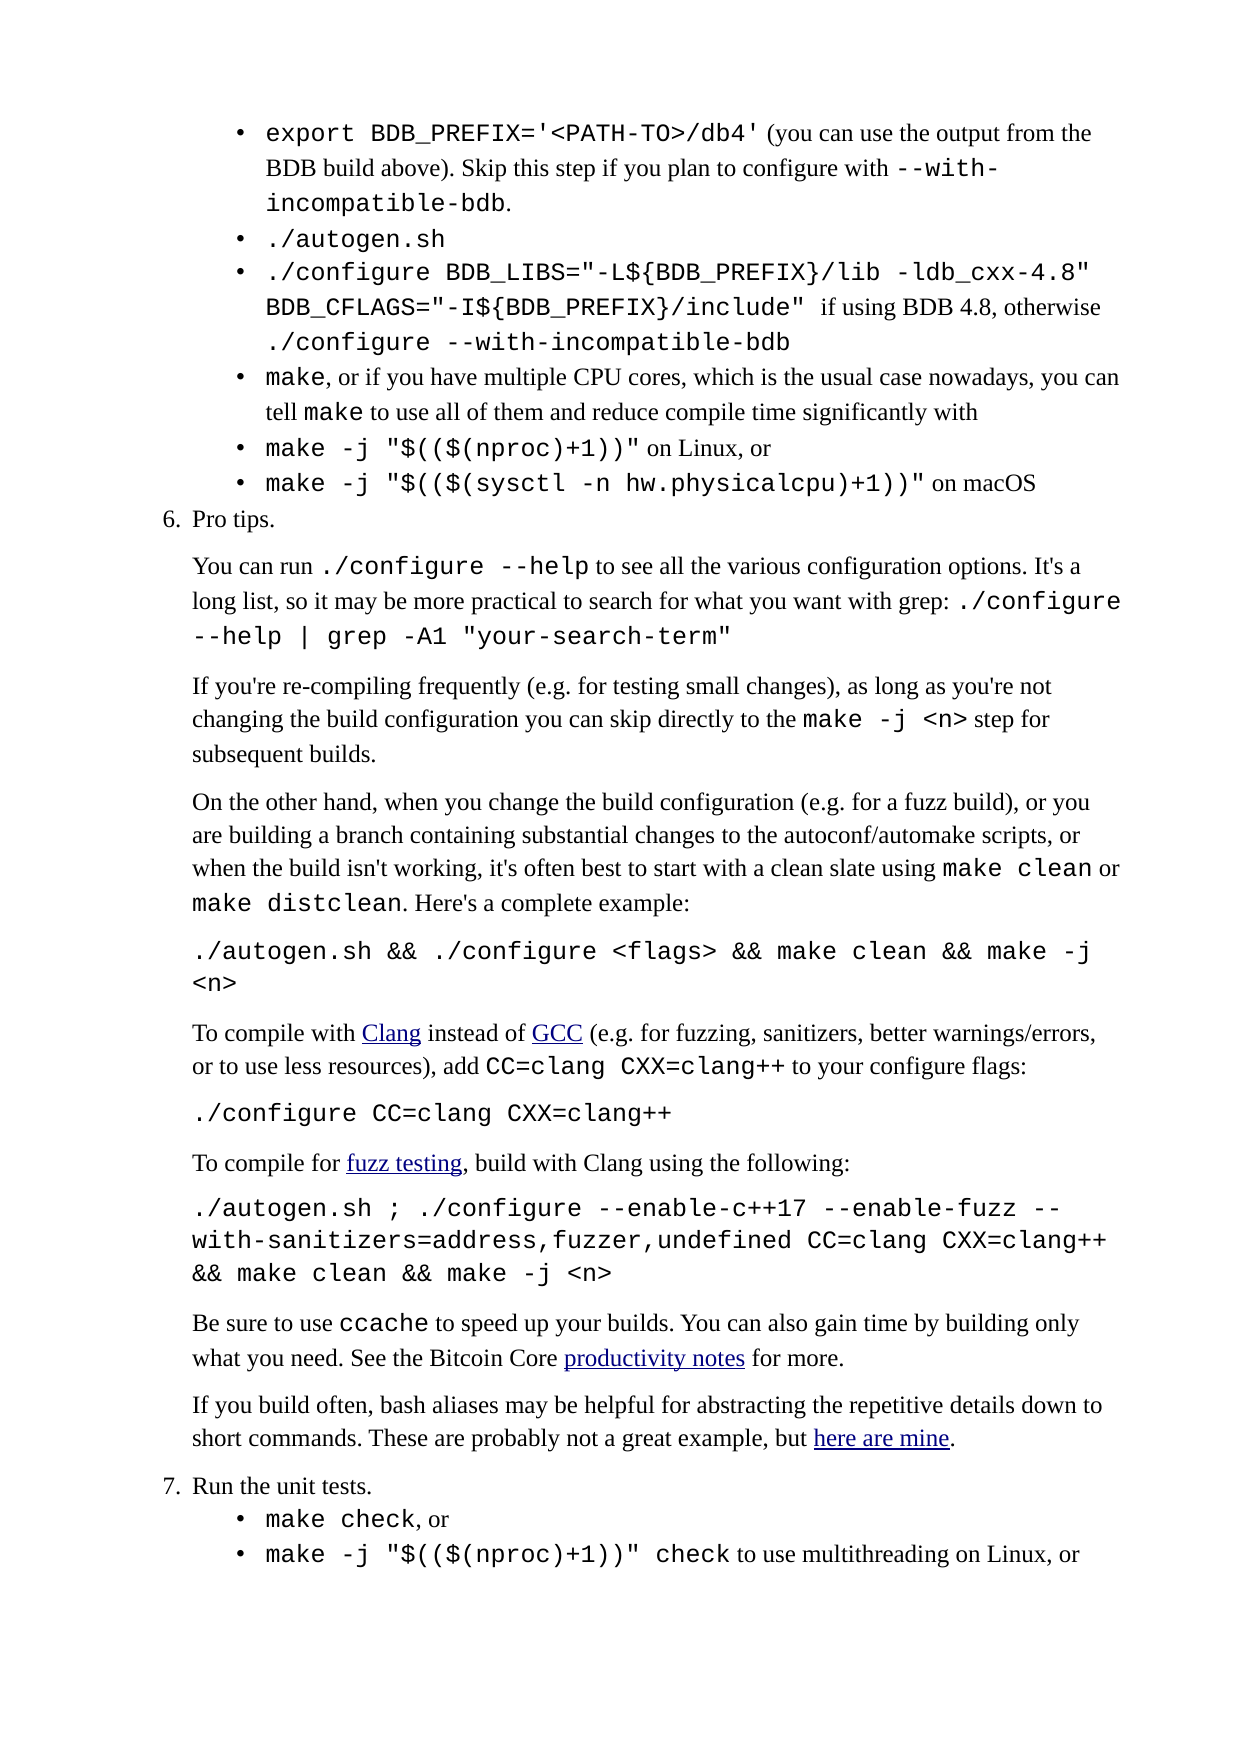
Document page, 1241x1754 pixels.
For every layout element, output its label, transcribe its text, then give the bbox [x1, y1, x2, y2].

list make -j "$(($(sysctl -n hw.physicalcpu)+1))" on macOS [236, 468, 1122, 499]
list ./autogen.sh && ./configure <flags> && make clean && make -j <n> [162, 938, 1122, 999]
list export BDB_PREFIX='<PATH-TO>/db4' (you can use the output from the BDB build above). Skip this step if you plan to configure with --with-incompatible-bdb. [236, 118, 1122, 219]
list ./configure BDB_LIBS="-L${BDB_PREFIX}/lib -ldb_cxx-4.8" BDB_CFLAGS="-I${BDB_PREFIX}/include" if using BDB 4.8, otherwise ./configure --with-incompatible-bdb [236, 259, 1122, 358]
list make -j "$(($(nproc)+1))" check to use multithreading on Linux, or [236, 1539, 1122, 1570]
list ./configure CC=clang CXX=clang++ [162, 1101, 1122, 1129]
list ./autogen.sh ; ./configure --enable-c++17 --enable-fuzz --with-sanitizers=address,fuzzer,undefined CC=clang CXX=clang++ && make clean && make -j <n> [162, 1196, 1122, 1289]
list make check, or [236, 1504, 1122, 1535]
list ./autogen.sh [236, 224, 1122, 254]
list Run the unit tests. [162, 1471, 1122, 1500]
list Be sure to use ccache to speed up your builds. You can also gain time by building only what you need. See the Bitcoin Core productivity notes for more. [162, 1308, 1122, 1372]
list If you're re-compiling frequently (e.g. for testing small changes), as long as you're not changing the build configuration you can skip directly to the make -j <n> step for subsequent builds. [162, 671, 1122, 768]
list If you build often, bash aliases may be helpful for abstracting the repetitive details down to short commands. These are probably not a great example, but here are mine. [162, 1390, 1122, 1452]
list You can run ./configure --help to see all the various configuration options. It's a long list, so it may be more practical to search for what you want with grep: ./configure --help | grep -A1 "your-search-term" [162, 551, 1122, 652]
list On the other hand, when you change the build configuration (e.g. for a fuzz build), or you are building a branch containing substantial changes to the autoconf/automake scripts, or when the build isn't working, it's often best to start with a clean slate using make clean or make distclean. Here's a complete example: [162, 787, 1122, 919]
list To compile with Clang instead of GCC (e.g. for fuzzing, sanitizers, better warnings/errors, or to use less resources), add CC=clang CXX=clang++ to your configure flags: [162, 1018, 1122, 1082]
list make -j "$(($(nproc)+1))" on Linux, or [236, 433, 1122, 464]
list make, or if you have multiple CPU cores, which is the usual case nowadays, you can tell make to use all of them and reduce compile time significantly with [236, 362, 1122, 428]
list Pro tips. [162, 504, 1122, 532]
list To compile for fuzz testing, build with Clang using the following: [162, 1148, 1122, 1177]
